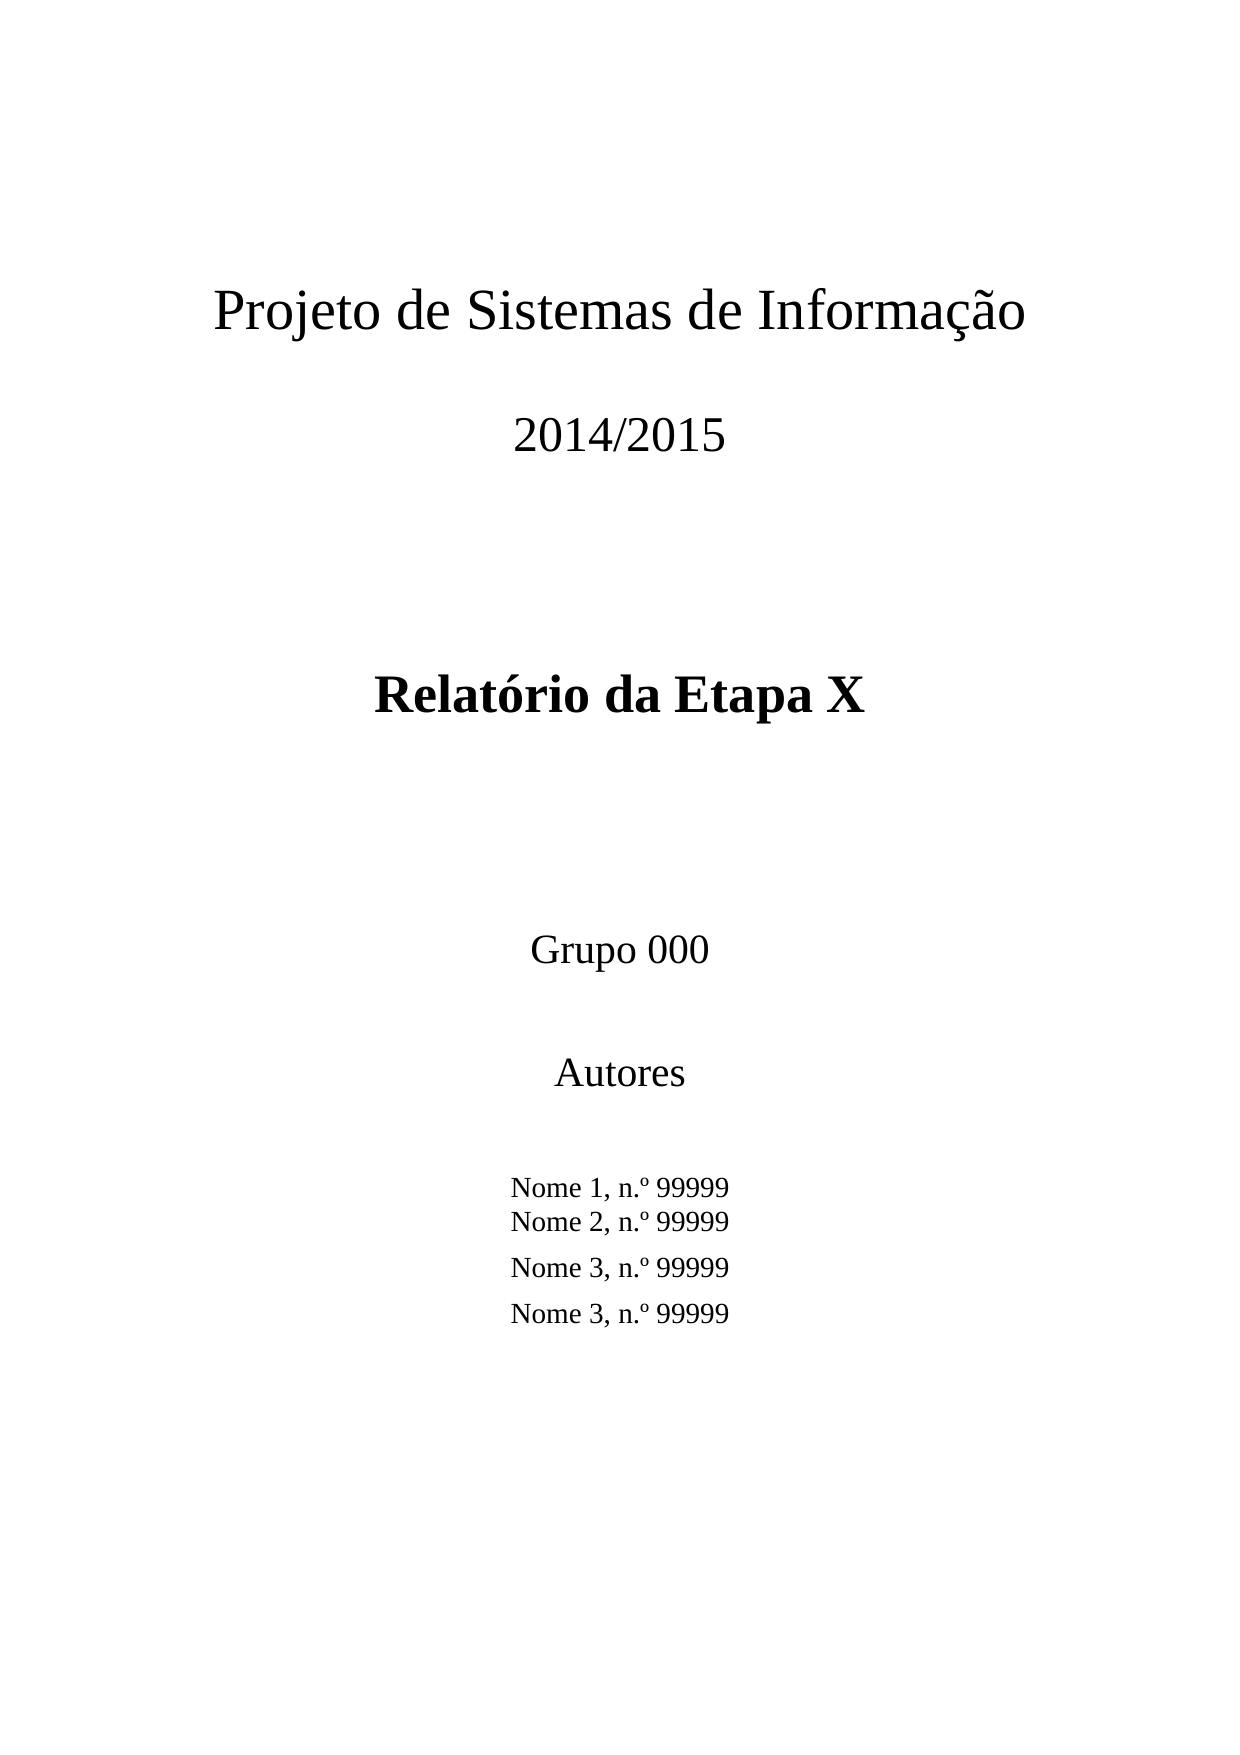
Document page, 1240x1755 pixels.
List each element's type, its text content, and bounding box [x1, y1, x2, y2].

text Autores [177, 1047, 1062, 1095]
text Nome 3, n.º 99999 [177, 1250, 1062, 1283]
text Nome 1, n.º 99999 [177, 1170, 1062, 1204]
text Projeto de Sistemas de Informação [177, 275, 1062, 342]
text Grupo 000 [177, 924, 1062, 972]
text Nome 3, n.º 99999 [177, 1296, 1062, 1329]
text 2014/2015 [177, 404, 1062, 462]
text Nome 2, n.º 99999 [177, 1204, 1062, 1237]
text Relatório da Etapa X [177, 662, 1062, 724]
